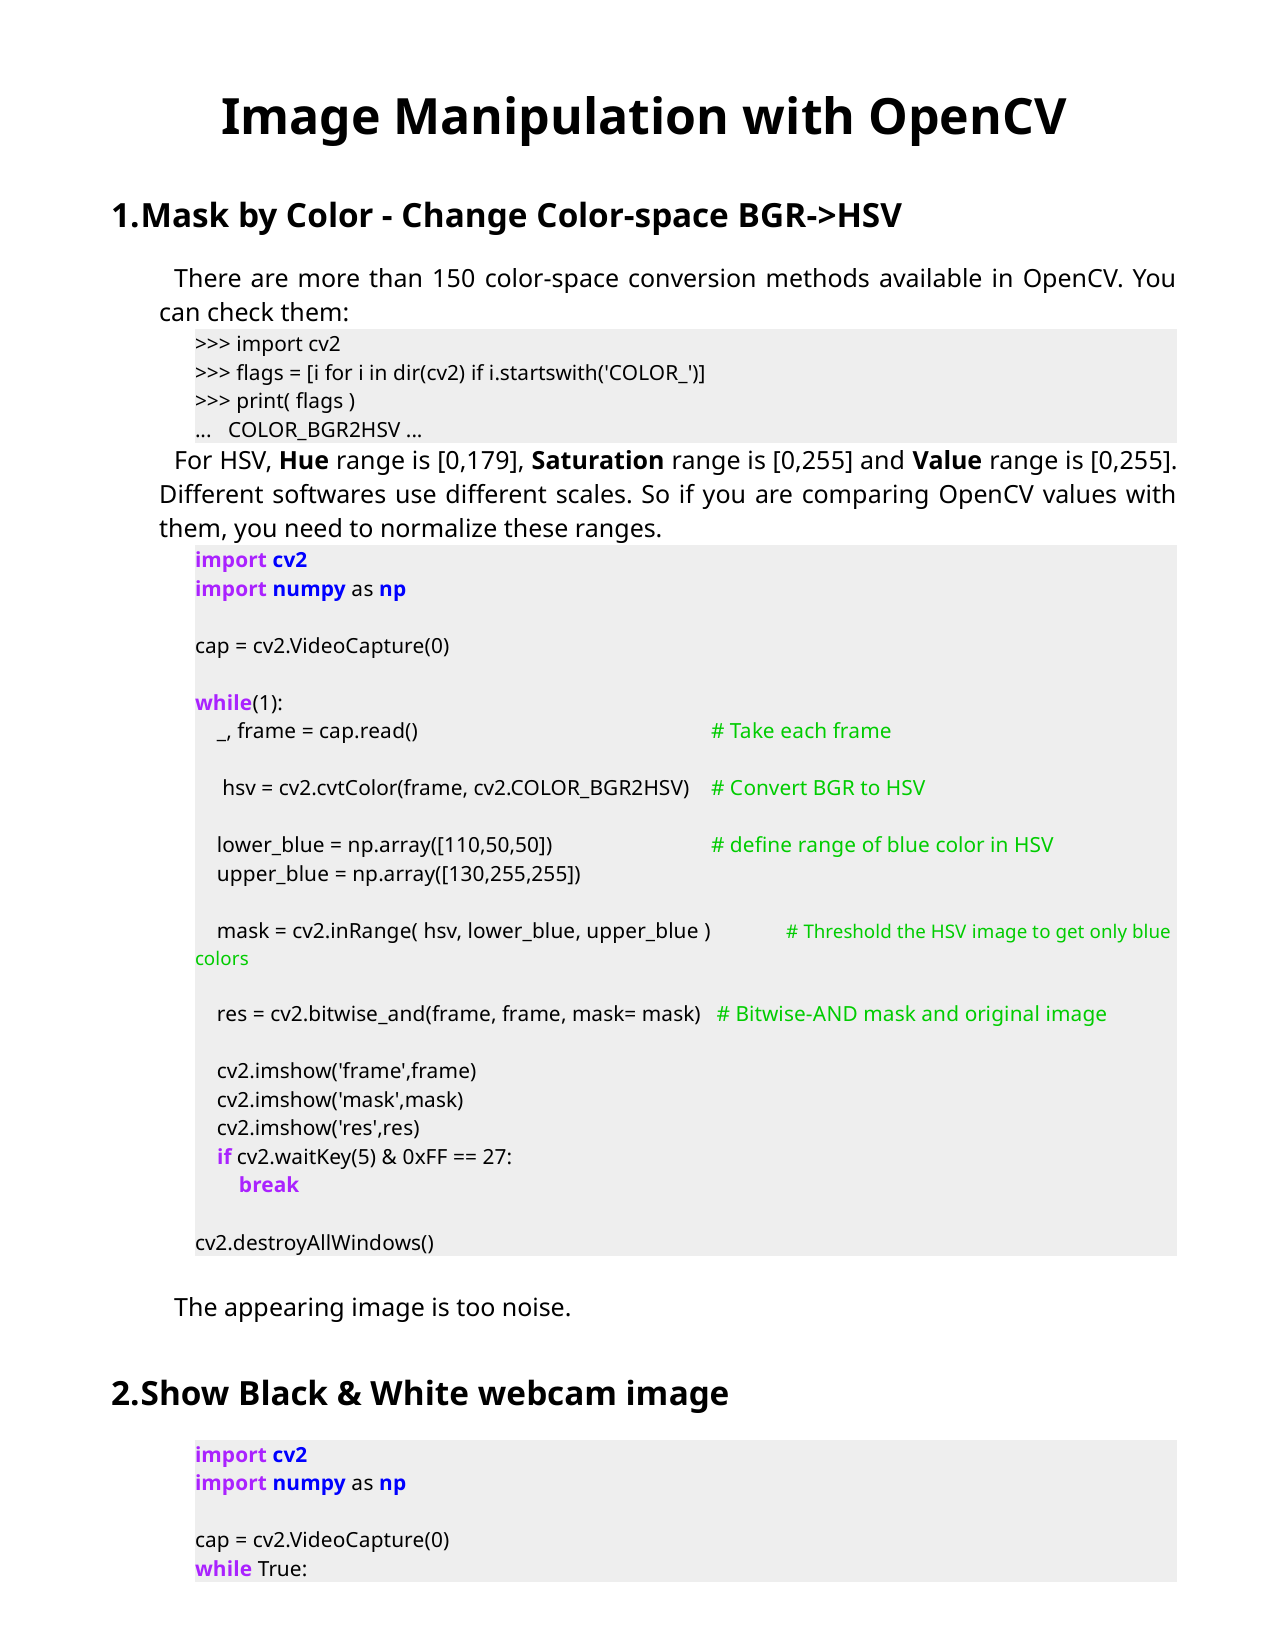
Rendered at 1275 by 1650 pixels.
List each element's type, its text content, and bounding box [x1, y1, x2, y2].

text while True: [195, 1554, 1177, 1582]
text cv2.destroyAllWindows() [195, 1227, 1177, 1256]
text upper_blue = np.array([130,255,255]) [195, 859, 1177, 887]
text For HSV, Hue range is [0,179], Saturation range is [0,255] and Value range is [0,255]. Different softwares use different scales. So if you are comparing OpenCV values with them, you need to normalize these ranges. [159, 443, 1177, 545]
text break [195, 1170, 1177, 1199]
title Image Manipulation with OpenCV [111, 81, 1177, 149]
subtitle Show Black & White webcam image [111, 1370, 1177, 1416]
text import numpy as np [195, 573, 1177, 602]
text import numpy as np [195, 1468, 1177, 1497]
text lower_blue = np.array([110,50,50]) # define range of blue color in HSV [195, 830, 1177, 859]
text cap = cv2.VideoCapture(0) [195, 631, 1177, 659]
text if cv2.waitKey(5) & 0xFF == 27: [195, 1142, 1177, 1170]
text The appearing image is too noise. [159, 1290, 1177, 1324]
text hsv = cv2.cvtColor(frame, cv2.COLOR_BGR2HSV) # Convert BGR to HSV [195, 773, 1177, 802]
text mask = cv2.inRange( hsv, lower_blue, upper_blue ) # Threshold the HSV image to get only blue colors [195, 916, 1177, 971]
text >>> import cv2 [195, 329, 1177, 357]
subtitle Mask by Color - Change Color-space BGR->HSV [111, 191, 1177, 237]
text import cv2 [195, 545, 1177, 573]
text cv2.imshow('frame',frame) [195, 1056, 1177, 1085]
text cap = cv2.VideoCapture(0) [195, 1525, 1177, 1554]
text ... COLOR_BGR2HSV ... [195, 414, 1177, 443]
text There are more than 150 color-space conversion methods available in OpenCV. You can check them: [159, 261, 1177, 329]
text cv2.imshow('res',res) [195, 1113, 1177, 1142]
text while(1): [195, 688, 1177, 716]
text >>> print( flags ) [195, 386, 1177, 414]
text import cv2 [195, 1440, 1177, 1468]
text >>> flags = [i for i in dir(cv2) if i.startswith('COLOR_')] [195, 357, 1177, 386]
text _, frame = cap.read() # Take each frame [195, 716, 1177, 745]
text res = cv2.bitwise_and(frame, frame, mask= mask) # Bitwise-AND mask and original image [195, 999, 1177, 1028]
text cv2.imshow('mask',mask) [195, 1085, 1177, 1113]
